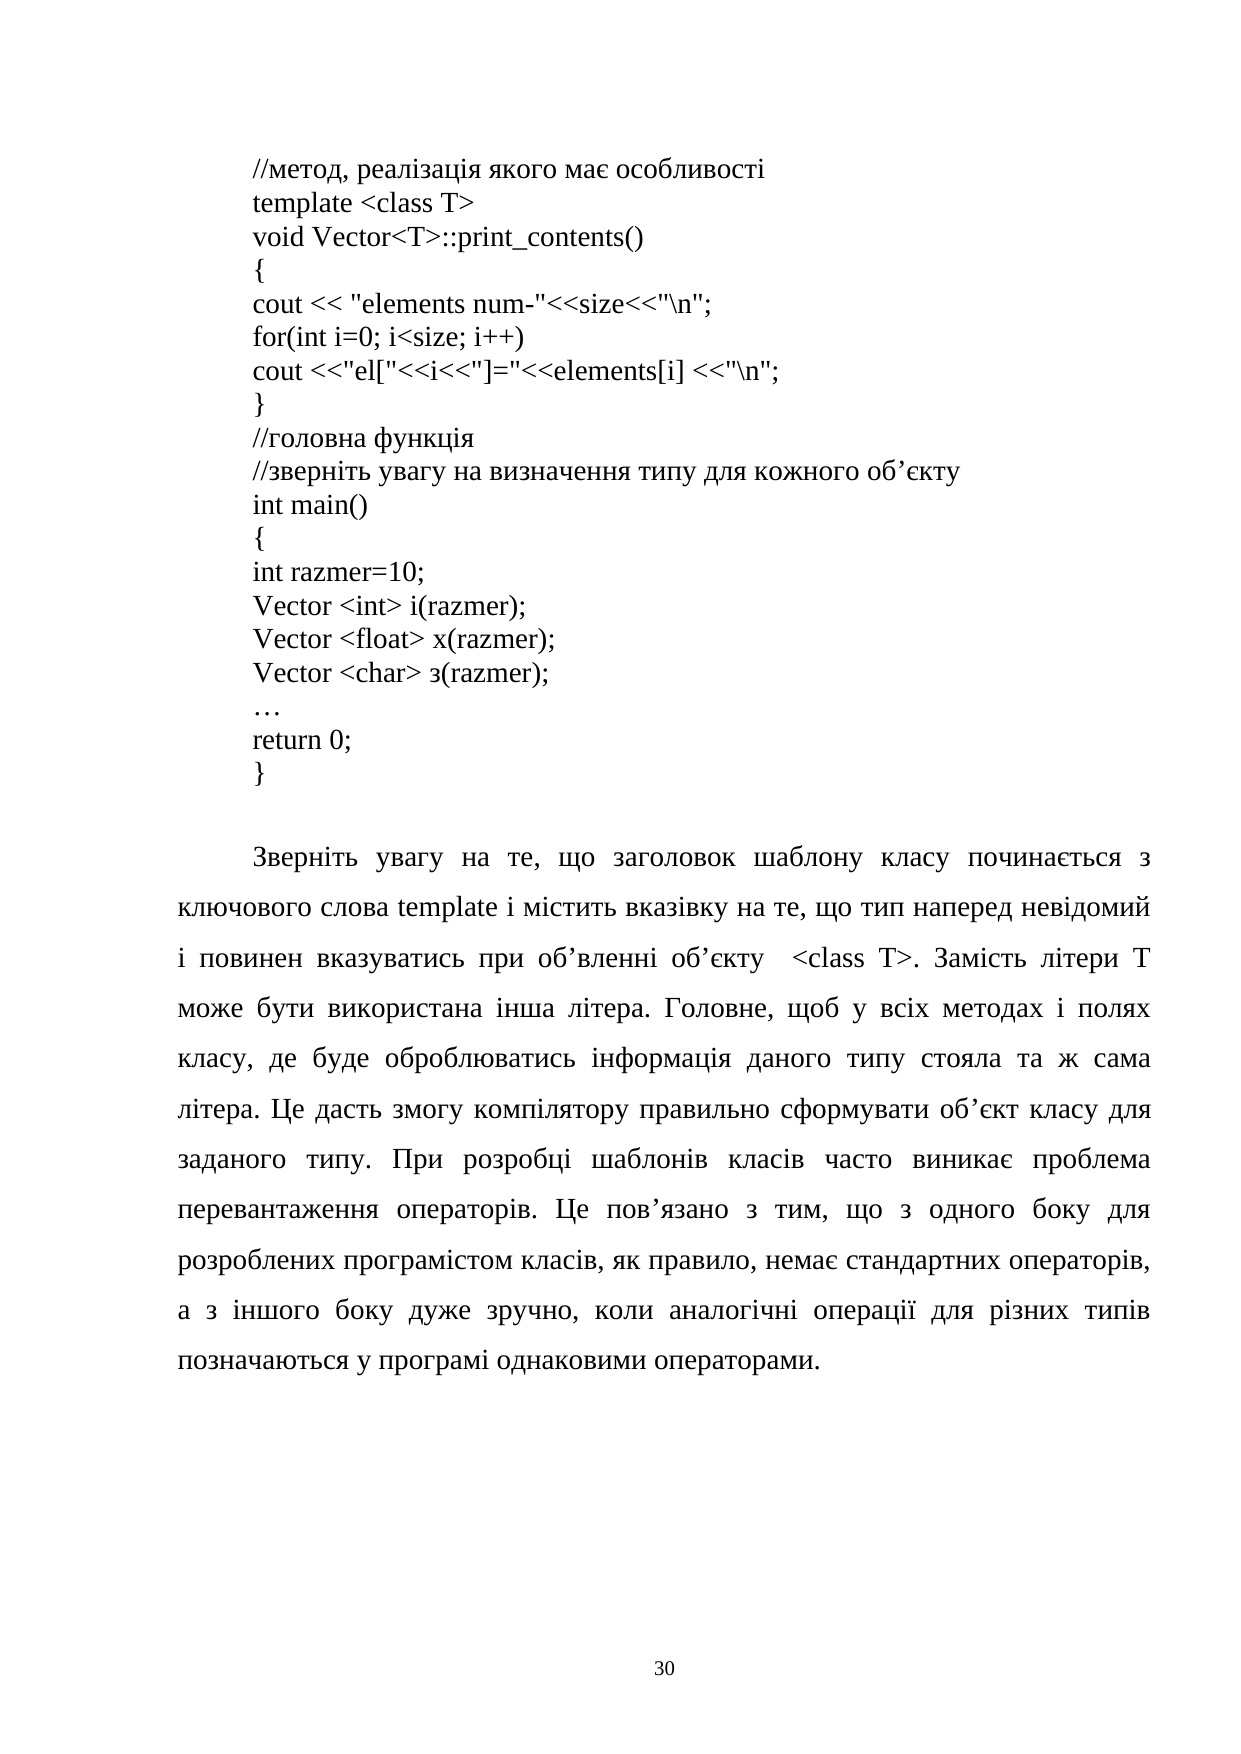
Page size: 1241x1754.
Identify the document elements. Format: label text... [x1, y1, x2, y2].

text int razmer=10; [177, 554, 1152, 588]
text { [177, 252, 1152, 286]
text } [177, 755, 1152, 789]
text for(int i=0; i<size; i++) [177, 319, 1152, 353]
text Vector <int> i(razmer); [177, 588, 1152, 621]
text } [177, 386, 1152, 420]
text cout <<"el["<<i<<"]="<<elements[i] <<"\n"; [177, 353, 1152, 386]
text Vector <float> x(razmer); [177, 621, 1152, 655]
text cout << "elements num-"<<size<<"\n"; [177, 286, 1152, 319]
text … [177, 688, 1152, 722]
text Зверніть увагу на те, що заголовок шаблону класу починається з ключового слова template і містить вказівку на те, що тип наперед невідомий і повинен вказуватись при об’вленні об’єкту <class T>. Замість літери Т може бути використана інша літера. Головне, щоб у всіх методах і полях класу, де буде оброблюватись інформація даного типу стояла та ж сама літера. Це дасть змогу компілятору правильно сформувати об’єкт класу для заданого типу. При розробці шаблонів класів часто виникає проблема перевантаження операторів. Це пов’язано з тим, що з одного боку для розроблених програмістом класів, як правило, немає стандартних операторів, а з іншого боку дуже зручно, коли аналогічні операції для різних типів позначаються у програмі однаковими операторами. [177, 839, 1152, 1376]
text int main() [177, 487, 1152, 521]
text //головна функція [177, 420, 1152, 453]
text //метод, реалізація якого має особливості [177, 152, 1152, 185]
text template <class T> [177, 185, 1152, 219]
text return 0; [177, 722, 1152, 755]
text void Vector<T>::print_contents() [177, 219, 1152, 252]
text { [177, 521, 1152, 554]
text //зверніть увагу на визначення типу для кожного об’єкту [177, 453, 1152, 487]
text Vector <char> з(razmer); [177, 655, 1152, 688]
